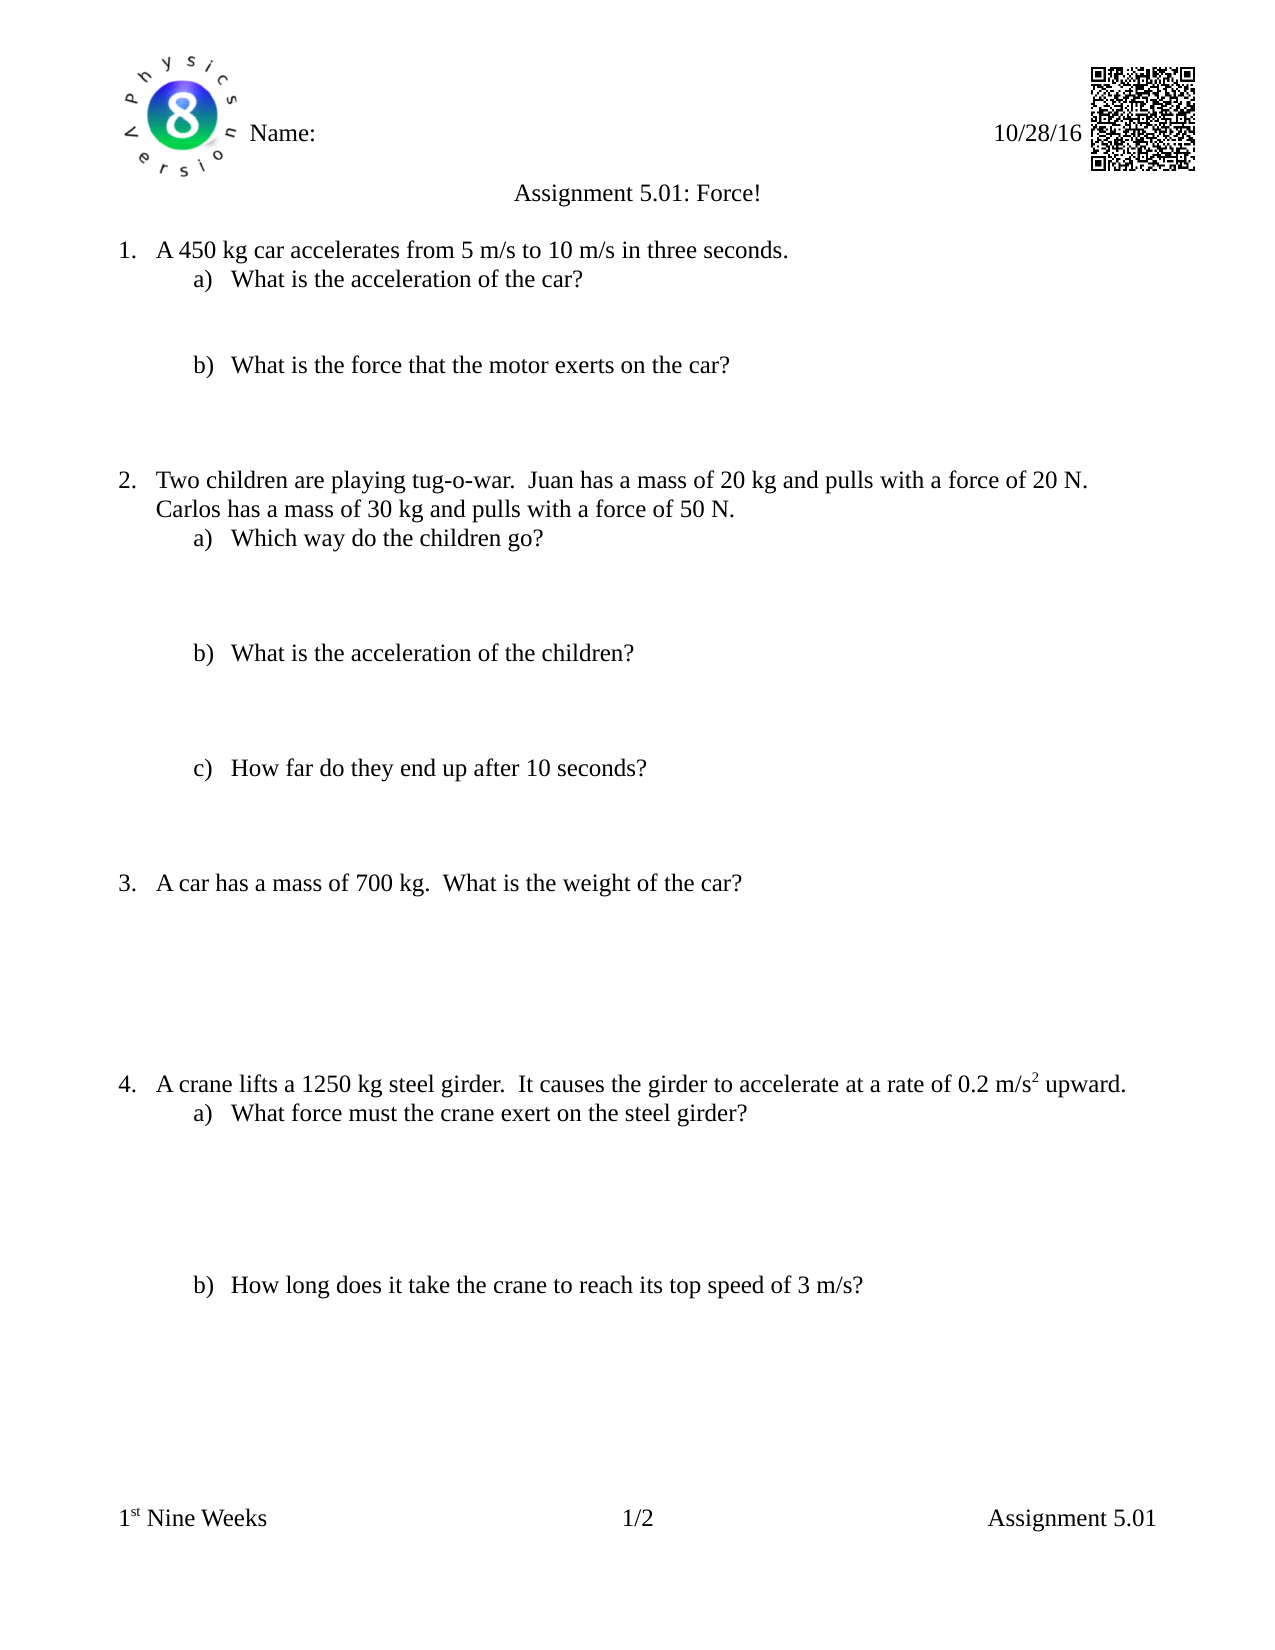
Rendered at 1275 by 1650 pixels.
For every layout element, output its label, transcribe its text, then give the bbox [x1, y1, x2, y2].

list A car has a mass of 700 kg. What is the weight of the car? [118, 868, 1157, 897]
list A crane lifts a 1250 kg steel girder. It causes the girder to accelerate at a rate of 0.2 m/s2 upward. [118, 1069, 1157, 1098]
picture [1082, 58, 1203, 179]
list Which way do the children go? [193, 523, 1157, 552]
list A 450 kg car accelerates from 5 m/s to 10 m/s in three seconds. [118, 236, 1157, 264]
list What is the force that the motor exerts on the car? [193, 351, 1157, 379]
list How long does it take the crane to reach its top speed of 3 m/s? [193, 1271, 1157, 1299]
list What is the acceleration of the children? [193, 638, 1157, 667]
list Two children are playing tug-o-war. Juan has a mass of 20 kg and pulls with a force of 20 N. Carlos has a mass of 30 kg and pulls with a force of 50 N. [118, 466, 1157, 523]
list What force must the crane exert on the steel girder? [193, 1098, 1157, 1127]
picture [124, 56, 237, 177]
text Assignment 5.01: Force! [118, 176, 1157, 207]
list How far do they end up after 10 seconds? [193, 753, 1157, 782]
list What is the acceleration of the car? [193, 264, 1157, 293]
